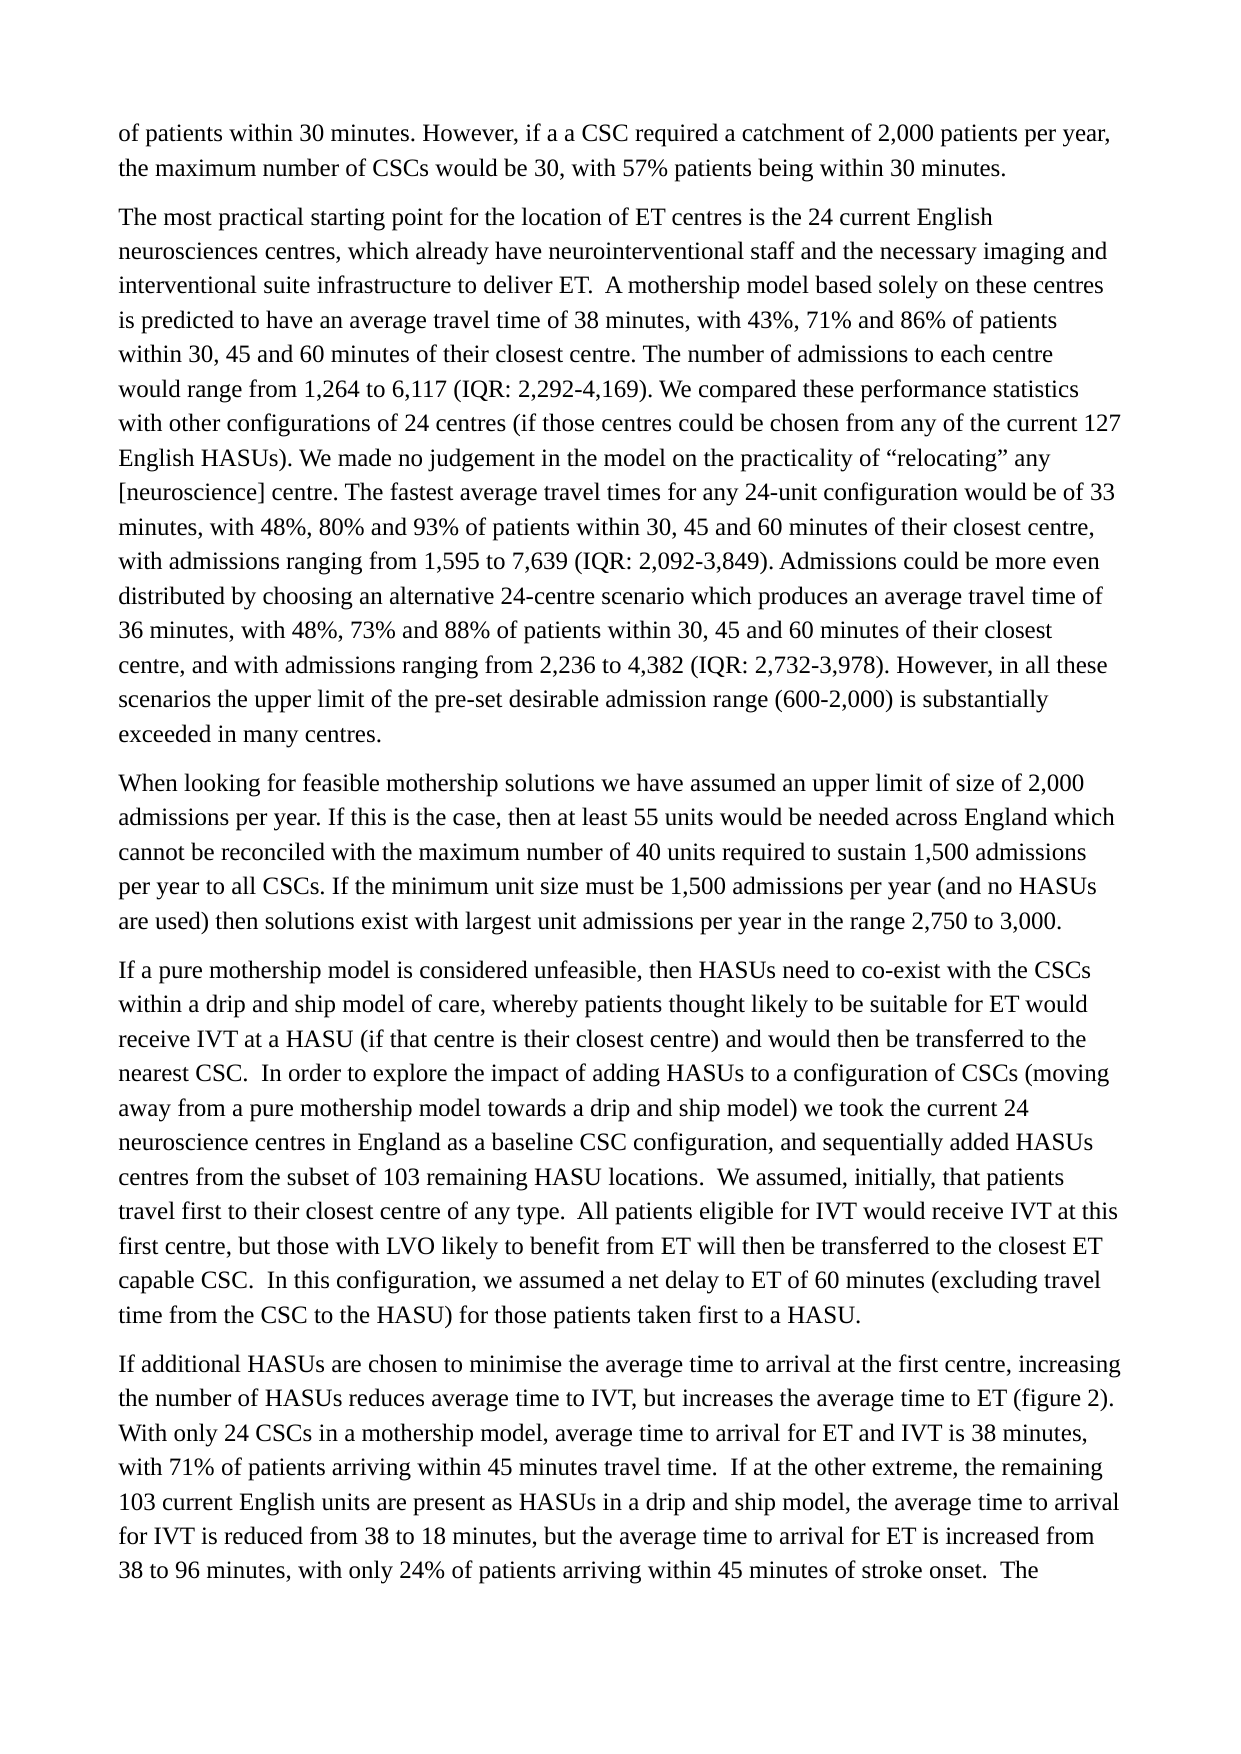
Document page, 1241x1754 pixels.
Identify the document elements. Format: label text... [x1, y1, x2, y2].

text of patients within 30 minutes. However, if a a CSC required a catchment of 2,000 patients per year, the maximum number of CSCs would be 30, with 57% patients being within 30 minutes. [118, 118, 1122, 181]
text If additional HASUs are chosen to minimise the average time to arrival at the first centre, increasing the number of HASUs reduces average time to IVT, but increases the average time to ET (figure 2). With only 24 CSCs in a mothership model, average time to arrival for ET and IVT is 38 minutes, with 71% of patients arriving within 45 minutes travel time. If at the other extreme, the remaining 103 current English units are present as HASUs in a drip and ship model, the average time to arrival for IVT is reduced from 38 to 18 minutes, but the average time to arrival for ET is increased from 38 to 96 minutes, with only 24% of patients arriving within 45 minutes of stroke onset. The [118, 1349, 1122, 1584]
text The most practical starting point for the location of ET centres is the 24 current English neurosciences centres, which already have neurointerventional staff and the necessary imaging and interventional suite infrastructure to deliver ET. A mothership model based solely on these centres is predicted to have an average travel time of 38 minutes, with 43%, 71% and 86% of patients within 30, 45 and 60 minutes of their closest centre. The number of admissions to each centre would range from 1,264 to 6,117 (IQR: 2,292-4,169). We compared these performance statistics with other configurations of 24 centres (if those centres could be chosen from any of the current 127 English HASUs). We made no judgement in the model on the practicality of “relocating” any [neuroscience] centre. The fastest average travel times for any 24-unit configuration would be of 33 minutes, with 48%, 80% and 93% of patients within 30, 45 and 60 minutes of their closest centre, with admissions ranging from 1,595 to 7,639 (IQR: 2,092-3,849). Admissions could be more even distributed by choosing an alternative 24-centre scenario which produces an average travel time of 36 minutes, with 48%, 73% and 88% of patients within 30, 45 and 60 minutes of their closest centre, and with admissions ranging from 2,236 to 4,382 (IQR: 2,732-3,978). However, in all these scenarios the upper limit of the pre-set desirable admission range (600-2,000) is substantially exceeded in many centres. [118, 202, 1122, 748]
text If a pure mothership model is considered unfeasible, then HASUs need to co-exist with the CSCs within a drip and ship model of care, whereby patients thought likely to be suitable for ET would receive IVT at a HASU (if that centre is their closest centre) and would then be transferred to the nearest CSC. In order to explore the impact of adding HASUs to a configuration of CSCs (moving away from a pure mothership model towards a drip and ship model) we took the current 24 neuroscience centres in England as a baseline CSC configuration, and sequentially added HASUs centres from the subset of 103 remaining HASU locations. We assumed, initially, that patients travel first to their closest centre of any type. All patients eligible for IVT would receive IVT at this first centre, but those with LVO likely to benefit from ET will then be transferred to the closest ET capable CSC. In this configuration, we assumed a net delay to ET of 60 minutes (excluding travel time from the CSC to the HASU) for those patients taken first to a HASU. [118, 955, 1122, 1328]
text When looking for feasible mothership solutions we have assumed an upper limit of size of 2,000 admissions per year. If this is the case, then at least 55 units would be needed across England which cannot be reconciled with the maximum number of 40 units required to sustain 1,500 admissions per year to all CSCs. If the minimum unit size must be 1,500 admissions per year (and no HASUs are used) then solutions exist with largest unit admissions per year in the range 2,750 to 3,000. [118, 768, 1122, 934]
